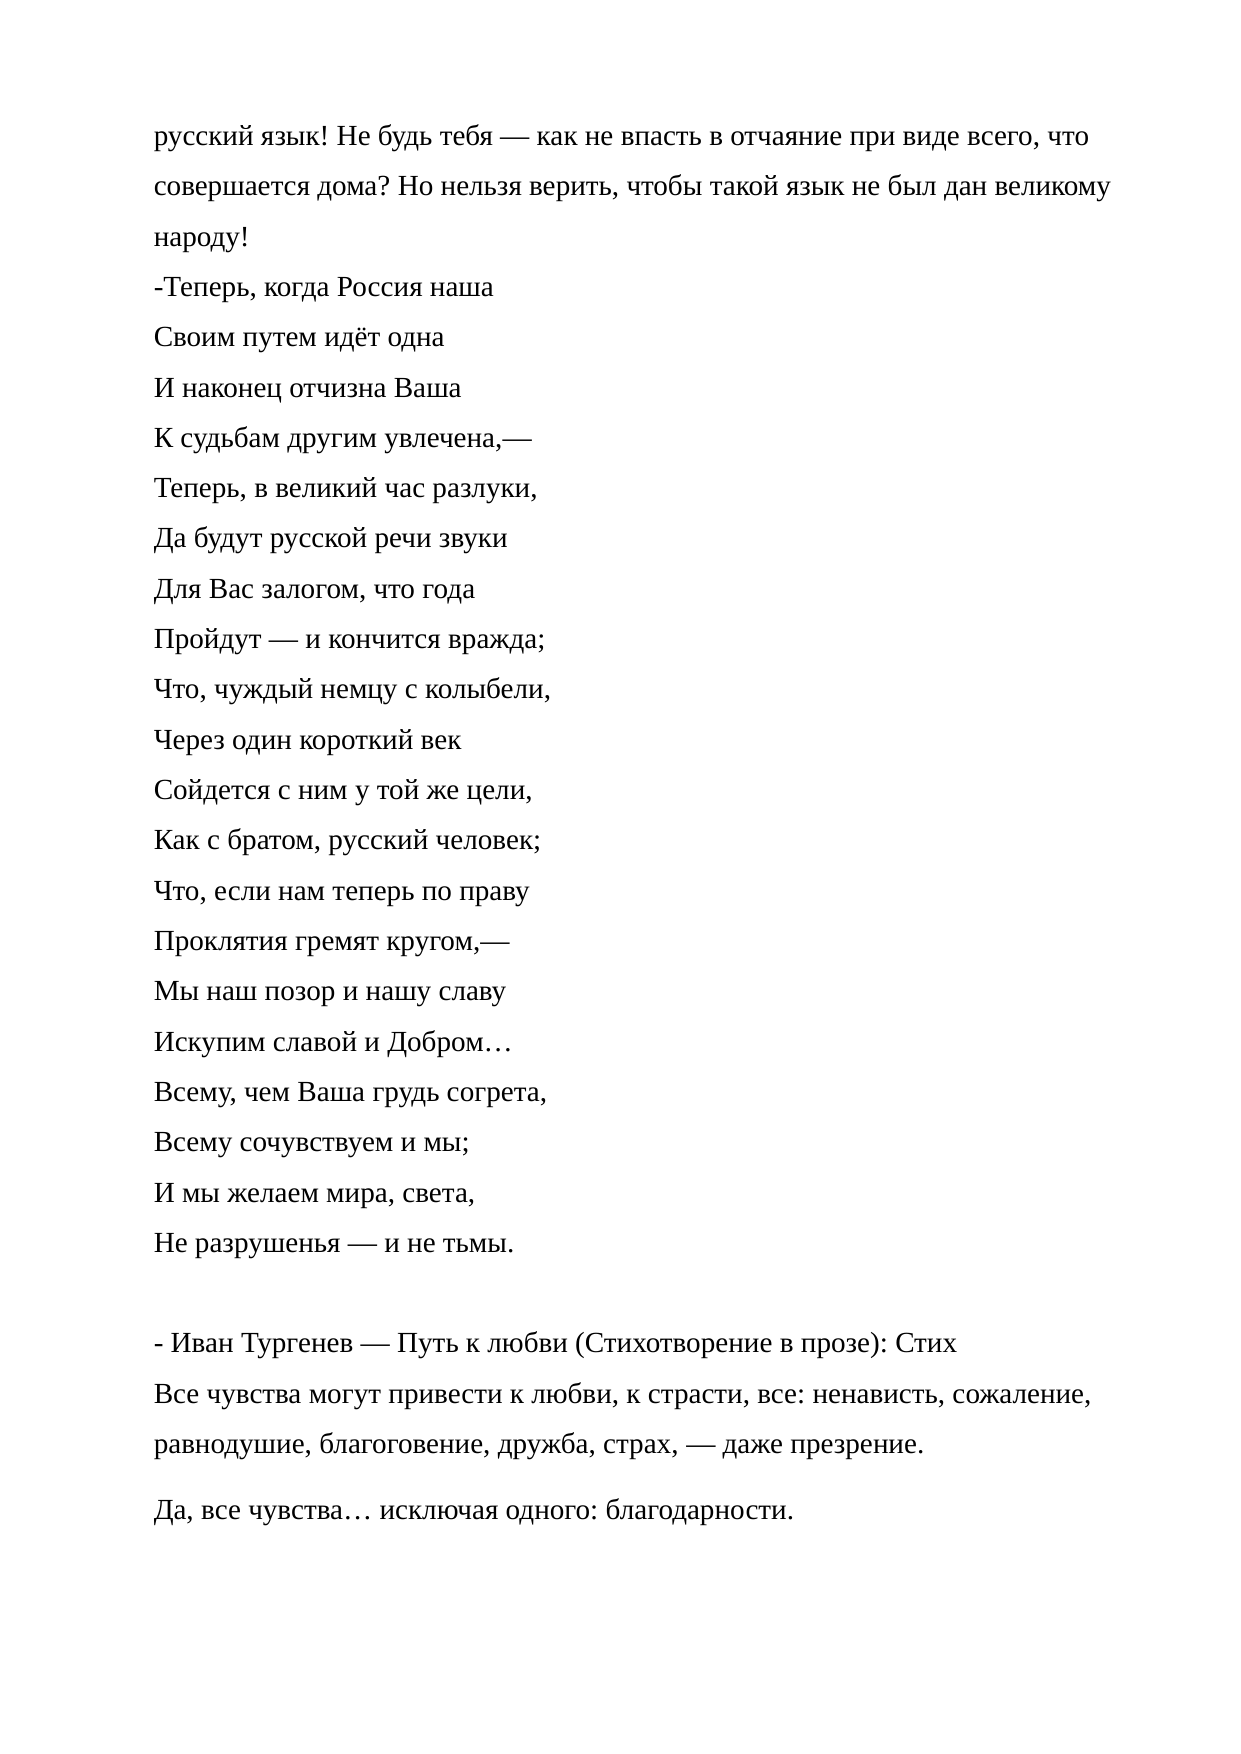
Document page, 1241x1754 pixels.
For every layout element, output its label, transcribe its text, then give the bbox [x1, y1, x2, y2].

text русский язык! Не будь тебя — как не впасть в отчаяние при виде всего, что совершается дома? Но нельзя верить, чтобы такой язык не был дан великому народу! [153, 118, 1122, 252]
text -Теперь, когда Россия наша Своим путем идёт одна И наконец отчизна Ваша К судьбам другим увлечена,— Теперь, в великий час разлуки, Да будут русской речи звуки Для Вас залогом, что года Пройдут — и кончится вражда; Что, чуждый немцу с колыбели, Через один короткий век Сойдется с ним у той же цели, Как с братом, русский человек; Что, если нам теперь по праву Проклятия гремят кругом,— Мы наш позор и нашу славу Искупим славой и Добром… Всему, чем Ваша грудь согрета, Всему сочувствуем и мы; И мы желаем мира, света, Не разрушенья — и не тьмы. [153, 269, 1122, 1258]
text Все чувства могут привести к любви, к страсти, все: ненависть, сожаление, равнодушие, благоговение, дружба, страх, — даже презрение. [153, 1376, 1122, 1460]
text Да, все чувства… исключая одного: благодарности. [153, 1492, 1122, 1526]
subtitle - Иван Тургенев — Путь к любви (Стихотворение в прозе): Стих [153, 1326, 1122, 1359]
